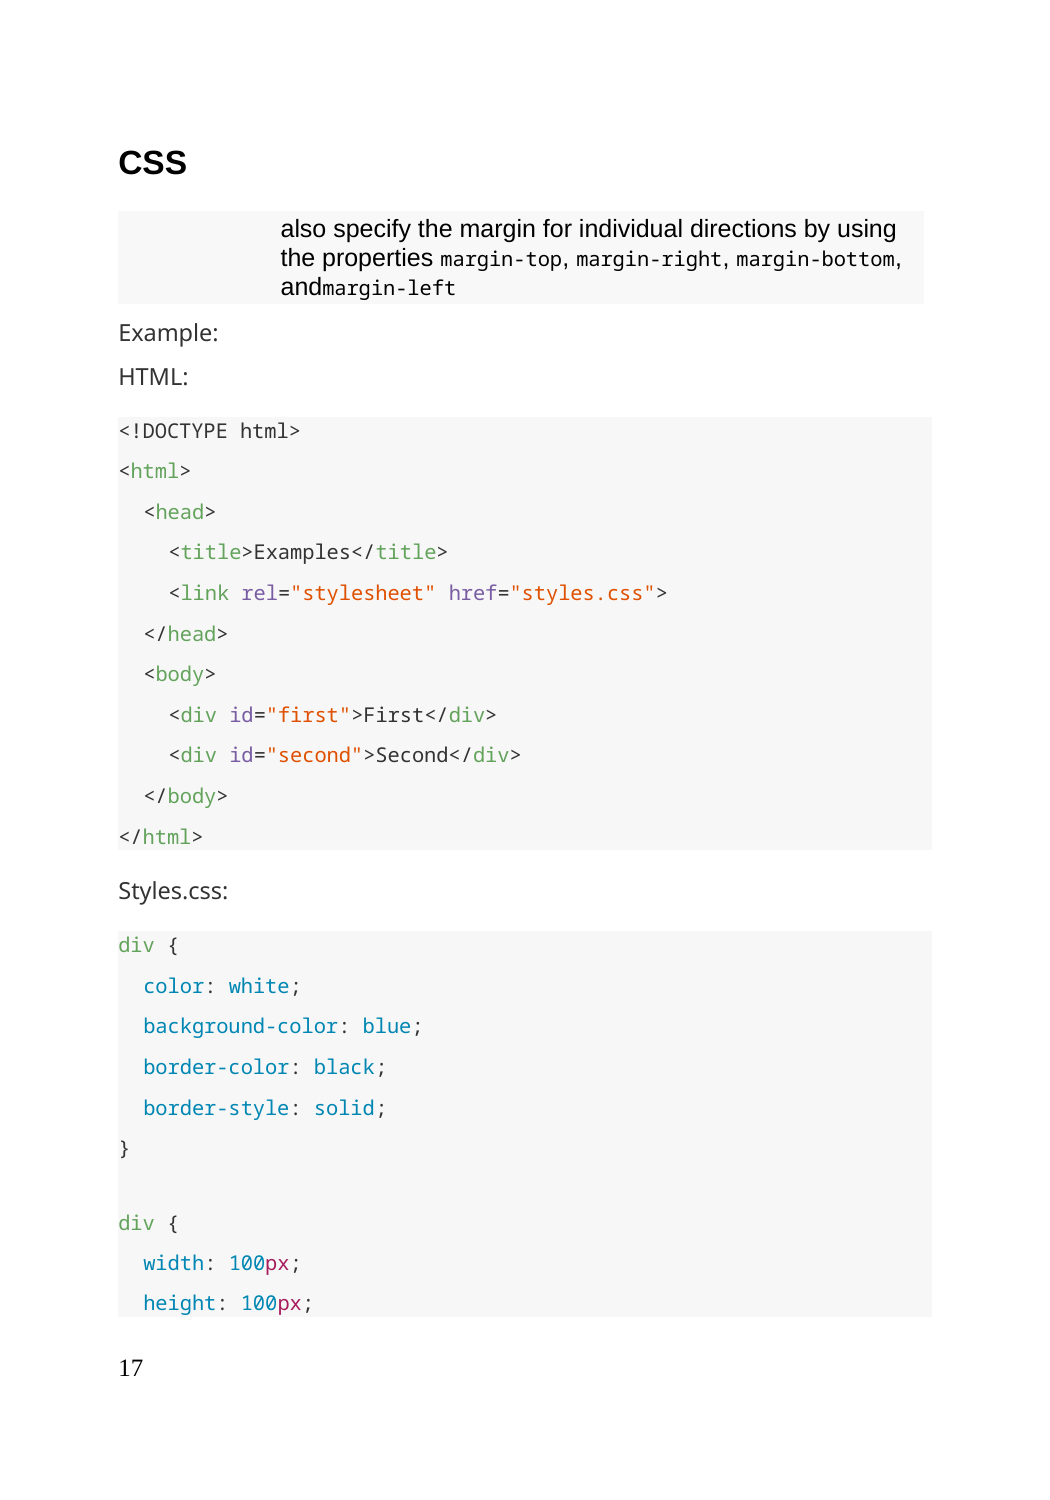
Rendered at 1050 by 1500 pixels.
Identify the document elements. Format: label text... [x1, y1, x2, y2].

text div { [118, 1208, 932, 1236]
text Styles.css: [118, 862, 932, 906]
text <title>Examples</title> [118, 538, 932, 566]
text } [118, 1134, 932, 1161]
text color: white; [118, 971, 932, 999]
text <head> [118, 497, 932, 525]
text <body> [118, 660, 932, 688]
text background-color: blue; [118, 1012, 932, 1040]
text <link rel="stylesheet" href="styles.css"> [118, 578, 932, 607]
text border-style: solid; [118, 1093, 932, 1121]
text Example: HTML: [118, 304, 932, 392]
text </head> [118, 619, 932, 647]
text </body> [118, 782, 932, 810]
text div { [118, 931, 932, 959]
text height: 100px; [118, 1289, 932, 1317]
text <!DOCTYPE html> [118, 417, 932, 445]
table_cell also specify the margin for individual directions by using the properties margin-top, margin-right, margin-bottom, andmargin-left [278, 211, 924, 304]
text <html> [118, 457, 932, 485]
text </html> [118, 822, 932, 850]
text <div id="second">Second</div> [118, 741, 932, 769]
table_cell [118, 211, 277, 304]
text border-color: black; [118, 1052, 932, 1081]
text <div id="first">First</div> [118, 700, 932, 728]
text width: 100px; [118, 1248, 932, 1276]
